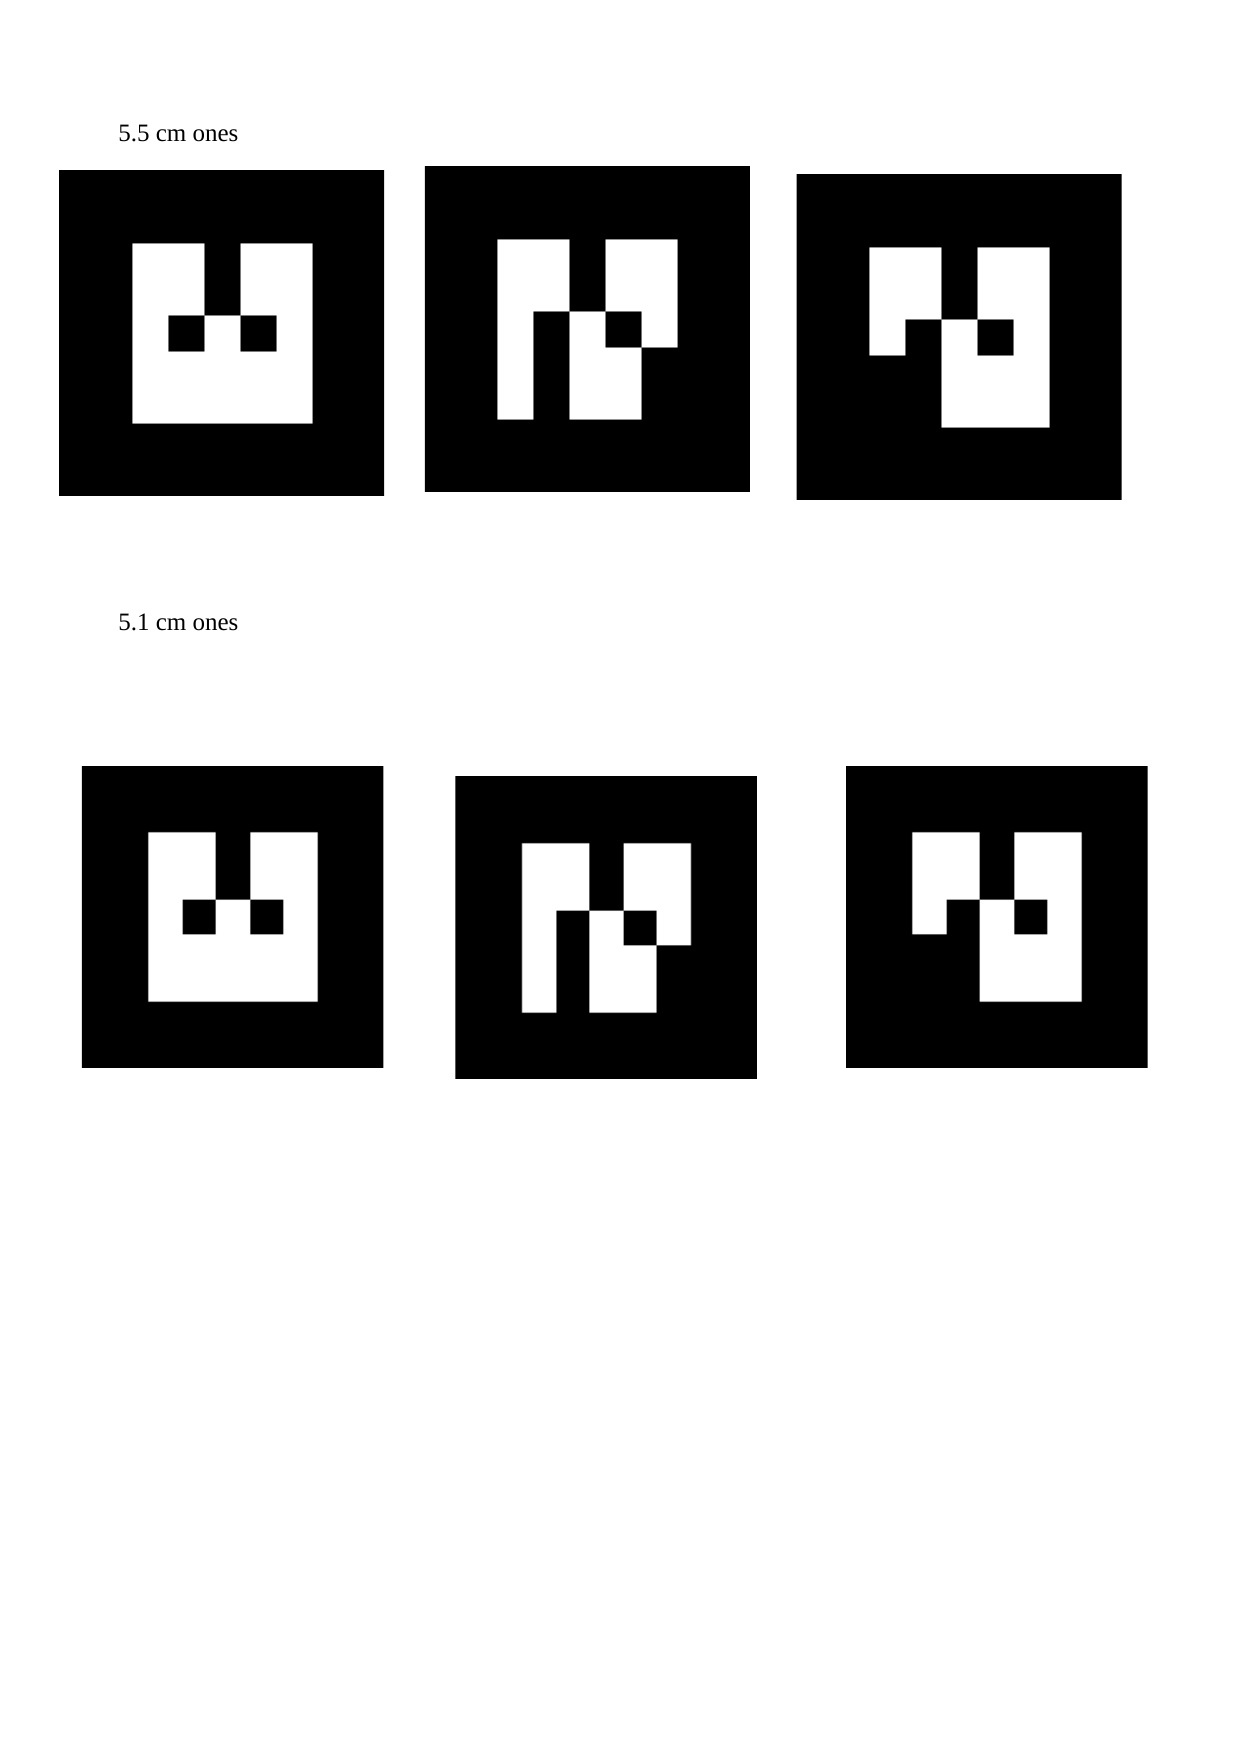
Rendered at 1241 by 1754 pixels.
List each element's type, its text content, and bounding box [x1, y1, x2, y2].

picture [796, 174, 1122, 500]
text 5.1 cm ones [118, 607, 1122, 636]
picture [81, 766, 384, 1068]
text 5.5 cm ones [118, 118, 1122, 147]
picture [424, 166, 750, 492]
picture [455, 776, 757, 1079]
picture [846, 766, 1148, 1068]
picture [59, 170, 385, 496]
